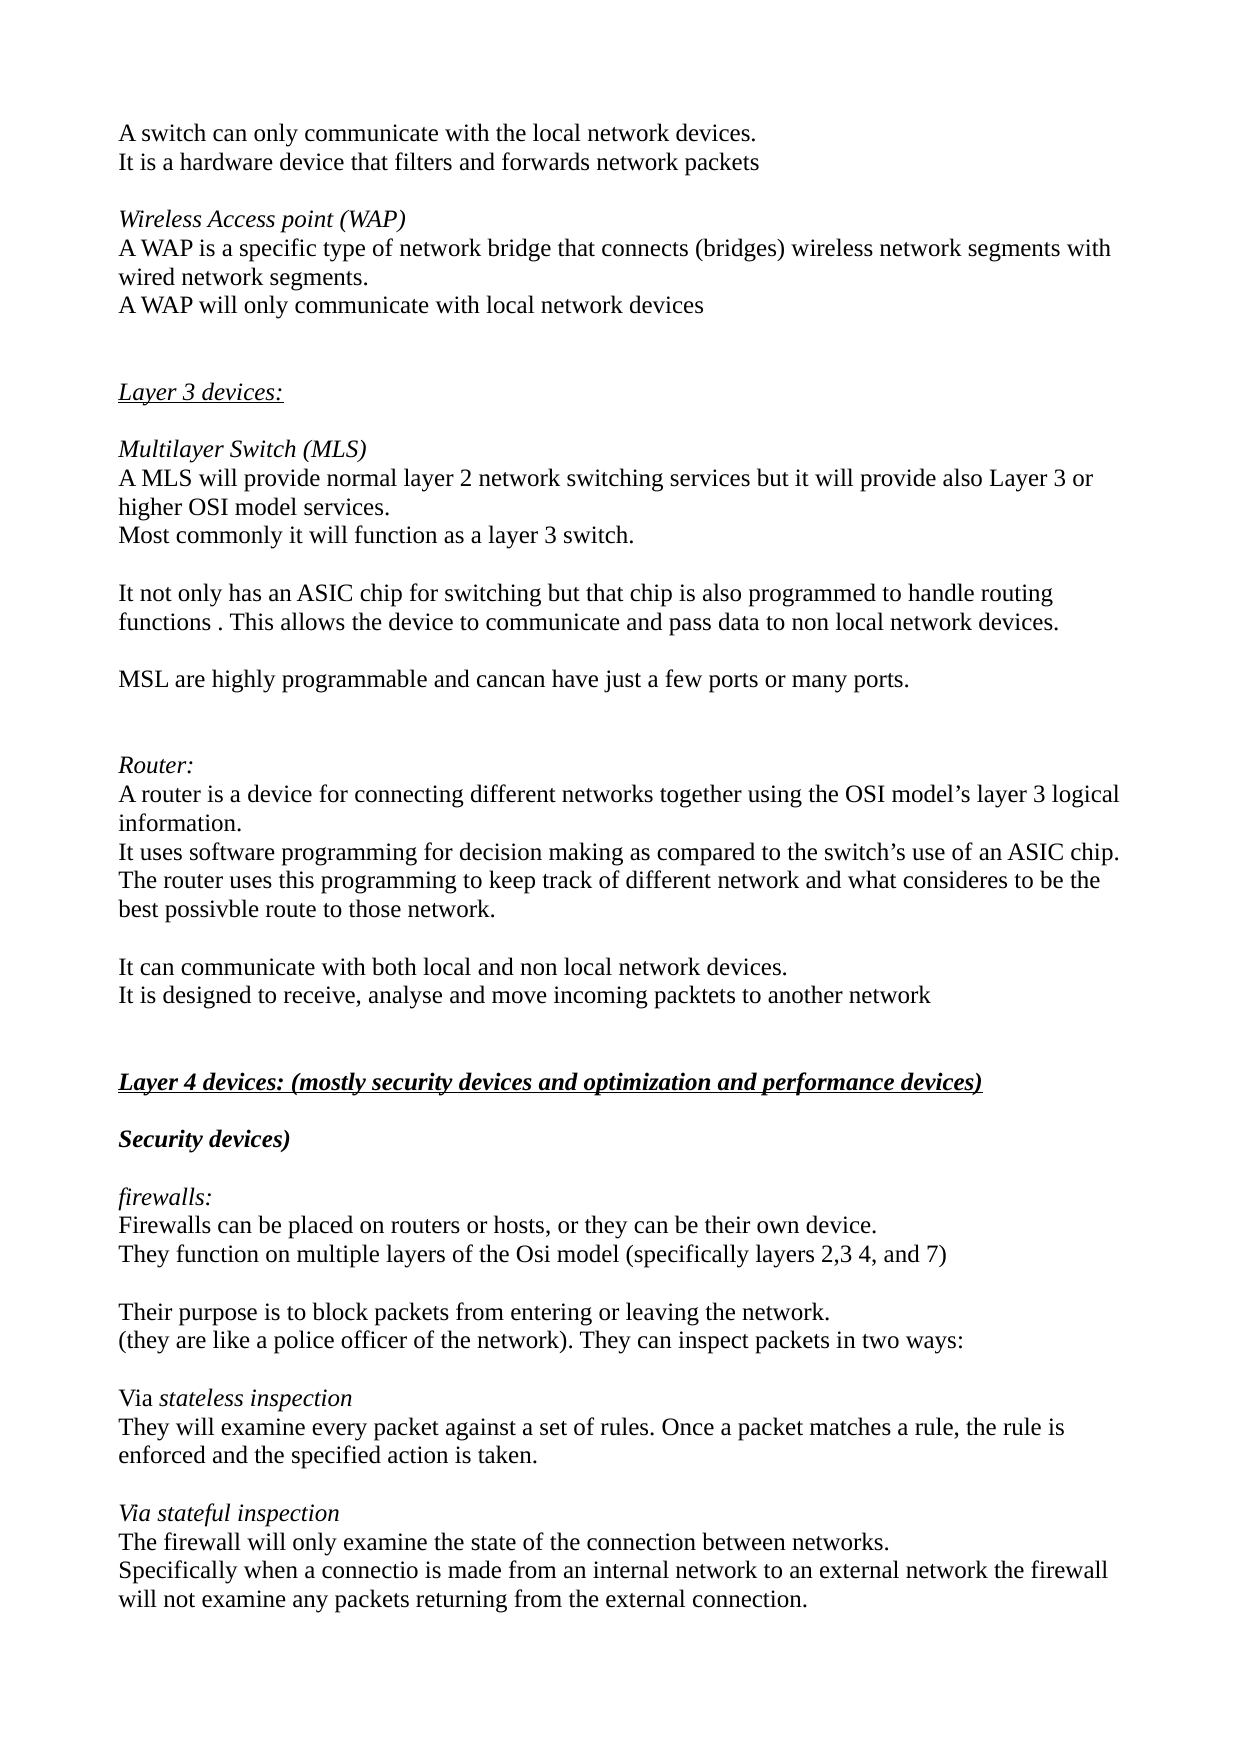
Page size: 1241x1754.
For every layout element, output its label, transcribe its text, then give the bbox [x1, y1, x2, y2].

text A WAP will only communicate with local network devices [118, 291, 1122, 319]
text Most commonly it will function as a layer 3 switch. [118, 521, 1122, 549]
text A router is a device for connecting different networks together using the OSI model’s layer 3 logical information. [118, 779, 1122, 837]
text Wireless Access point (WAP) [118, 204, 1122, 233]
text A MLS will provide normal layer 2 network switching services but it will provide also Layer 3 or higher OSI model services. [118, 463, 1122, 521]
text Layer 3 devices: [118, 377, 1122, 406]
text Via stateless inspection [118, 1383, 1122, 1412]
text It can communicate with both local and non local network devices. [118, 952, 1122, 981]
text Security devices) [118, 1124, 1122, 1153]
text Their purpose is to block packets from entering or leaving the network. [118, 1297, 1122, 1326]
text firewalls: [118, 1182, 1122, 1211]
text Router: [118, 751, 1122, 779]
text It is a hardware device that filters and forwards network packets [118, 147, 1122, 176]
text Layer 4 devices: (mostly security devices and optimization and performance devices) [118, 1067, 1122, 1096]
text A WAP is a specific type of network bridge that connects (bridges) wireless network segments with wired network segments. [118, 233, 1122, 291]
text It uses software programming for decision making as compared to the switch’s use of an ASIC chip. [118, 837, 1122, 866]
text The router uses this programming to keep track of different network and what consideres to be the best possivble route to those network. [118, 866, 1122, 923]
text Via stateful inspection [118, 1498, 1122, 1527]
text It is designed to receive, analyse and move incoming packtets to another network [118, 981, 1122, 1009]
text A switch can only communicate with the local network devices. [118, 118, 1122, 147]
text It not only has an ASIC chip for switching but that chip is also programmed to handle routing functions . This allows the device to communicate and pass data to non local network devices. [118, 578, 1122, 636]
text They will examine every packet against a set of rules. Once a packet matches a rule, the rule is enforced and the specified action is taken. [118, 1412, 1122, 1469]
text MSL are highly programmable and cancan have just a few ports or many ports. [118, 664, 1122, 693]
text The firewall will only examine the state of the connection between networks. [118, 1527, 1122, 1556]
text Multilayer Switch (MLS) [118, 434, 1122, 463]
text They function on multiple layers of the Osi model (specifically layers 2,3 4, and 7) [118, 1239, 1122, 1268]
text Specifically when a connectio is made from an internal network to an external network the firewall will not examine any packets returning from the external connection. [118, 1556, 1122, 1613]
text Firewalls can be placed on routers or hosts, or they can be their own device. [118, 1211, 1122, 1239]
text (they are like a police officer of the network). They can inspect packets in two ways: [118, 1326, 1122, 1354]
